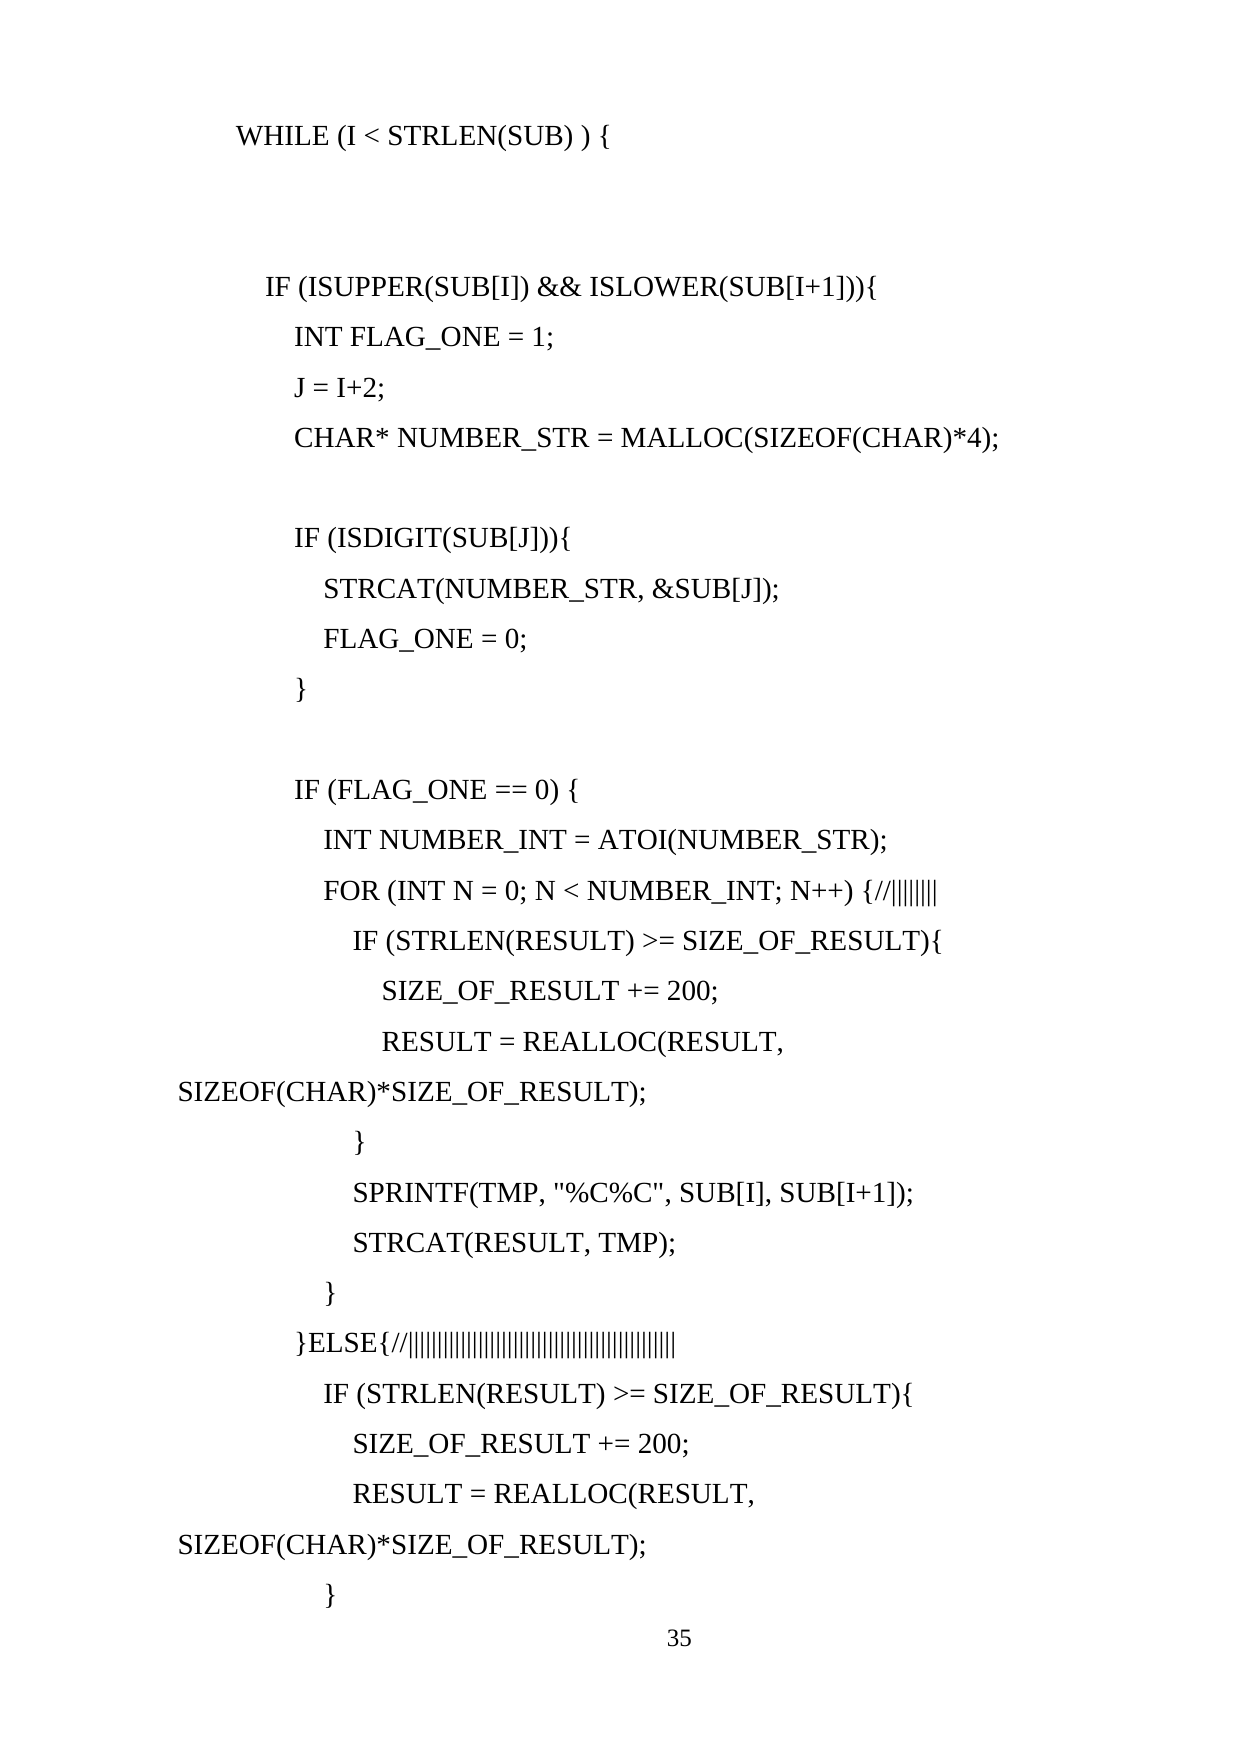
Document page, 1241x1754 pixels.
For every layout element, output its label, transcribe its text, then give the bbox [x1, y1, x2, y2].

text }else{//|||||||||||||||||||||||||||||||||||||||||||||| [177, 1326, 1181, 1359]
text if (isupper(sub[i]) && islower(sub[i+1])){ [177, 269, 1181, 303]
text if (isdigit(sub[j])){ [177, 521, 1181, 554]
text j = i+2; [177, 370, 1181, 403]
text } [177, 672, 1181, 705]
text result = realloc(result, sizeof(char)*size_of_result); [177, 1477, 1181, 1560]
text strcat(number_str, &sub[j]); [177, 571, 1181, 604]
text while (i < strlen(sub) ) { [177, 118, 1181, 152]
text if (strlen(result) >= size_of_result){ [177, 1376, 1181, 1409]
text size_of_result += 200; [177, 1426, 1181, 1460]
text char* number_str = malloc(sizeof(char)*4); [177, 420, 1181, 453]
text size_of_result += 200; [177, 973, 1181, 1007]
text strcat(result, tmp); [177, 1225, 1181, 1258]
text flag_one = 0; [177, 621, 1181, 655]
text } [177, 1124, 1181, 1158]
text for (int n = 0; n < number_int; n++) {//|||||||| [177, 873, 1181, 906]
text } [177, 1577, 1181, 1611]
text result = realloc(result, sizeof(char)*size_of_result); [177, 1024, 1181, 1108]
text sprintf(tmp, "%c%c", sub[i], sub[i+1]); [177, 1175, 1181, 1208]
text if (strlen(result) >= size_of_result){ [177, 923, 1181, 957]
text int number_int = atoi(number_str); [177, 822, 1181, 856]
text } [177, 1275, 1181, 1309]
text if (flag_one == 0) { [177, 772, 1181, 806]
text int flag_one = 1; [177, 319, 1181, 353]
